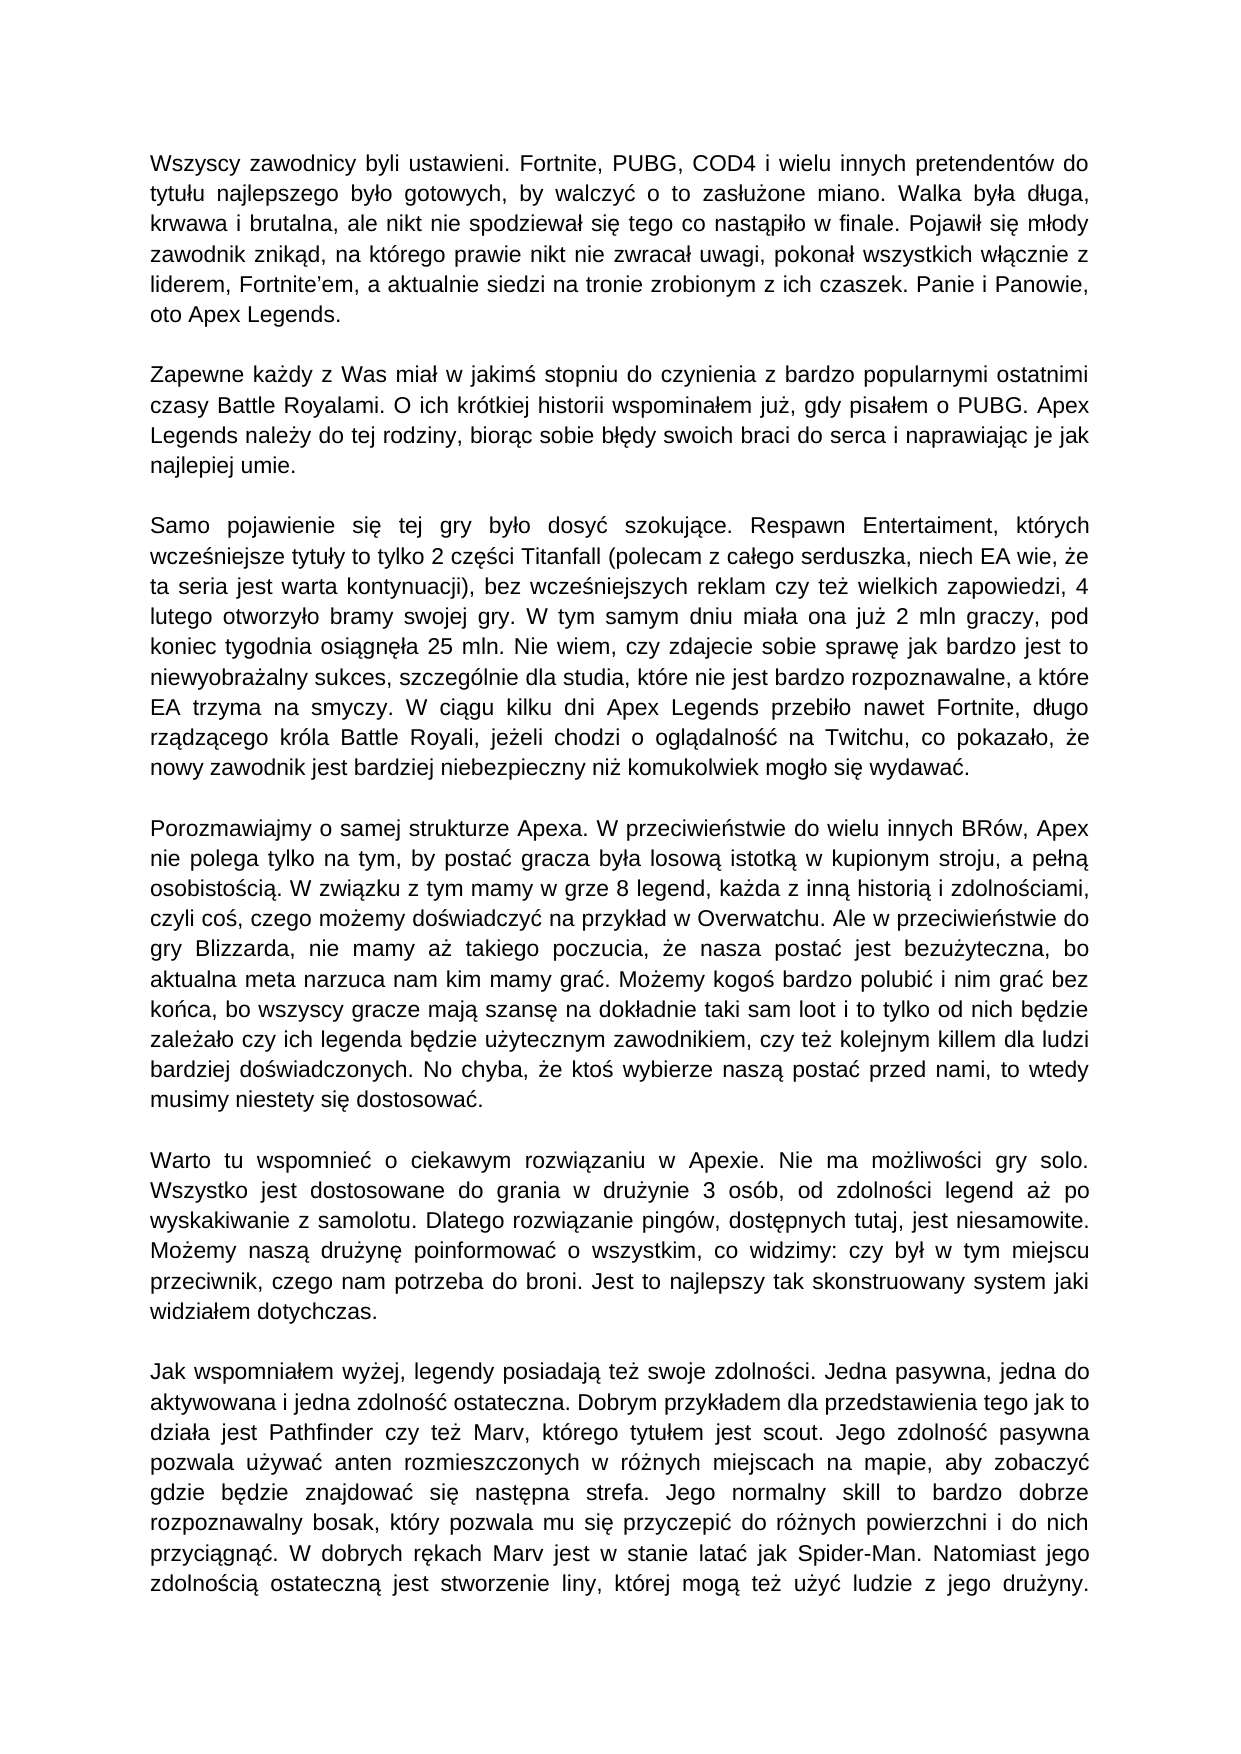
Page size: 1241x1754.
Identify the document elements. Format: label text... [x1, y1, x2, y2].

text Porozmawiajmy o samej strukturze Apexa. W przeciwieństwie do wielu innych BRów, Apex nie polega tylko na tym, by postać gracza była losową istotką w kupionym stroju, a pełną osobistością. W związku z tym mamy w grze 8 legend, każda z inną historią i zdolnościami, czyli coś, czego możemy doświadczyć na przykład w Overwatchu. Ale w przeciwieństwie do gry Blizzarda, nie mamy aż takiego poczucia, że nasza postać jest bezużyteczna, bo aktualna meta narzuca nam kim mamy grać. Możemy kogoś bardzo polubić i nim grać bez końca, bo wszyscy gracze mają szansę na dokładnie taki sam loot i to tylko od nich będzie zależało czy ich legenda będzie użytecznym zawodnikiem, czy też kolejnym killem dla ludzi bardziej doświadczonych. No chyba, że ktoś wybierze naszą postać przed nami, to wtedy musimy niestety się dostosować. [150, 814, 1090, 1113]
text Samo pojawienie się tej gry było dosyć szokujące. Respawn Entertaiment, których wcześniejsze tytuły to tylko 2 części Titanfall (polecam z całego serduszka, niech EA wie, że ta seria jest warta kontynuacji), bez wcześniejszych reklam czy też wielkich zapowiedzi, 4 lutego otworzyło bramy swojej gry. W tym samym dniu miała ona już 2 mln graczy, pod koniec tygodnia osiągnęła 25 mln. Nie wiem, czy zdajecie sobie sprawę jak bardzo jest to niewyobrażalny sukces, szczególnie dla studia, które nie jest bardzo rozpoznawalne, a które EA trzyma na smyczy. W ciągu kilku dni Apex Legends przebiło nawet Fortnite, długo rządzącego króla Battle Royali, jeżeli chodzi o oglądalność na Twitchu, co pokazało, że nowy zawodnik jest bardziej niebezpieczny niż komukolwiek mogło się wydawać. [150, 512, 1090, 781]
text Zapewne każdy z Was miał w jakimś stopniu do czynienia z bardzo popularnymi ostatnimi czasy Battle Royalami. O ich krótkiej historii wspominałem już, gdy pisałem o PUBG. Apex Legends należy do tej rodziny, biorąc sobie błędy swoich braci do serca i naprawiając je jak najlepiej umie. [150, 361, 1090, 478]
text Jak wspomniałem wyżej, legendy posiadają też swoje zdolności. Jedna pasywna, jedna do aktywowana i jedna zdolność ostateczna. Dobrym przykładem dla przedstawienia tego jak to działa jest Pathfinder czy też Marv, którego tytułem jest scout. Jego zdolność pasywna pozwala używać anten rozmieszczonych w różnych miejscach na mapie, aby zobaczyć gdzie będzie znajdować się następna strefa. Jego normalny skill to bardzo dobrze rozpoznawalny bosak, który pozwala mu się przyczepić do różnych powierzchni i do nich przyciągnąć. W dobrych rękach Marv jest w stanie latać jak Spider-Man. Natomiast jego zdolnością ostateczną jest stworzenie liny, której mogą też użyć ludzie z jego drużyny. [150, 1358, 1090, 1596]
text Warto tu wspomnieć o ciekawym rozwiązaniu w Apexie. Nie ma możliwości gry solo. Wszystko jest dostosowane do grania w drużynie 3 osób, od zdolności legend aż po wyskakiwanie z samolotu. Dlatego rozwiązanie pingów, dostępnych tutaj, jest niesamowite. Możemy naszą drużynę poinformować o wszystkim, co widzimy: czy był w tym miejscu przeciwnik, czego nam potrzeba do broni. Jest to najlepszy tak skonstruowany system jaki widziałem dotychczas. [150, 1147, 1090, 1324]
text Wszyscy zawodnicy byli ustawieni. Fortnite, PUBG, COD4 i wielu innych pretendentów do tytułu najlepszego było gotowych, by walczyć o to zasłużone miano. Walka była długa, krwawa i brutalna, ale nikt nie spodziewał się tego co nastąpiło w finale. Pojawił się młody zawodnik znikąd, na którego prawie nikt nie zwracał uwagi, pokonał wszystkich włącznie z liderem, Fortnite’em, a aktualnie siedzi na tronie zrobionym z ich czaszek. Panie i Panowie, oto Apex Legends. [150, 150, 1090, 327]
